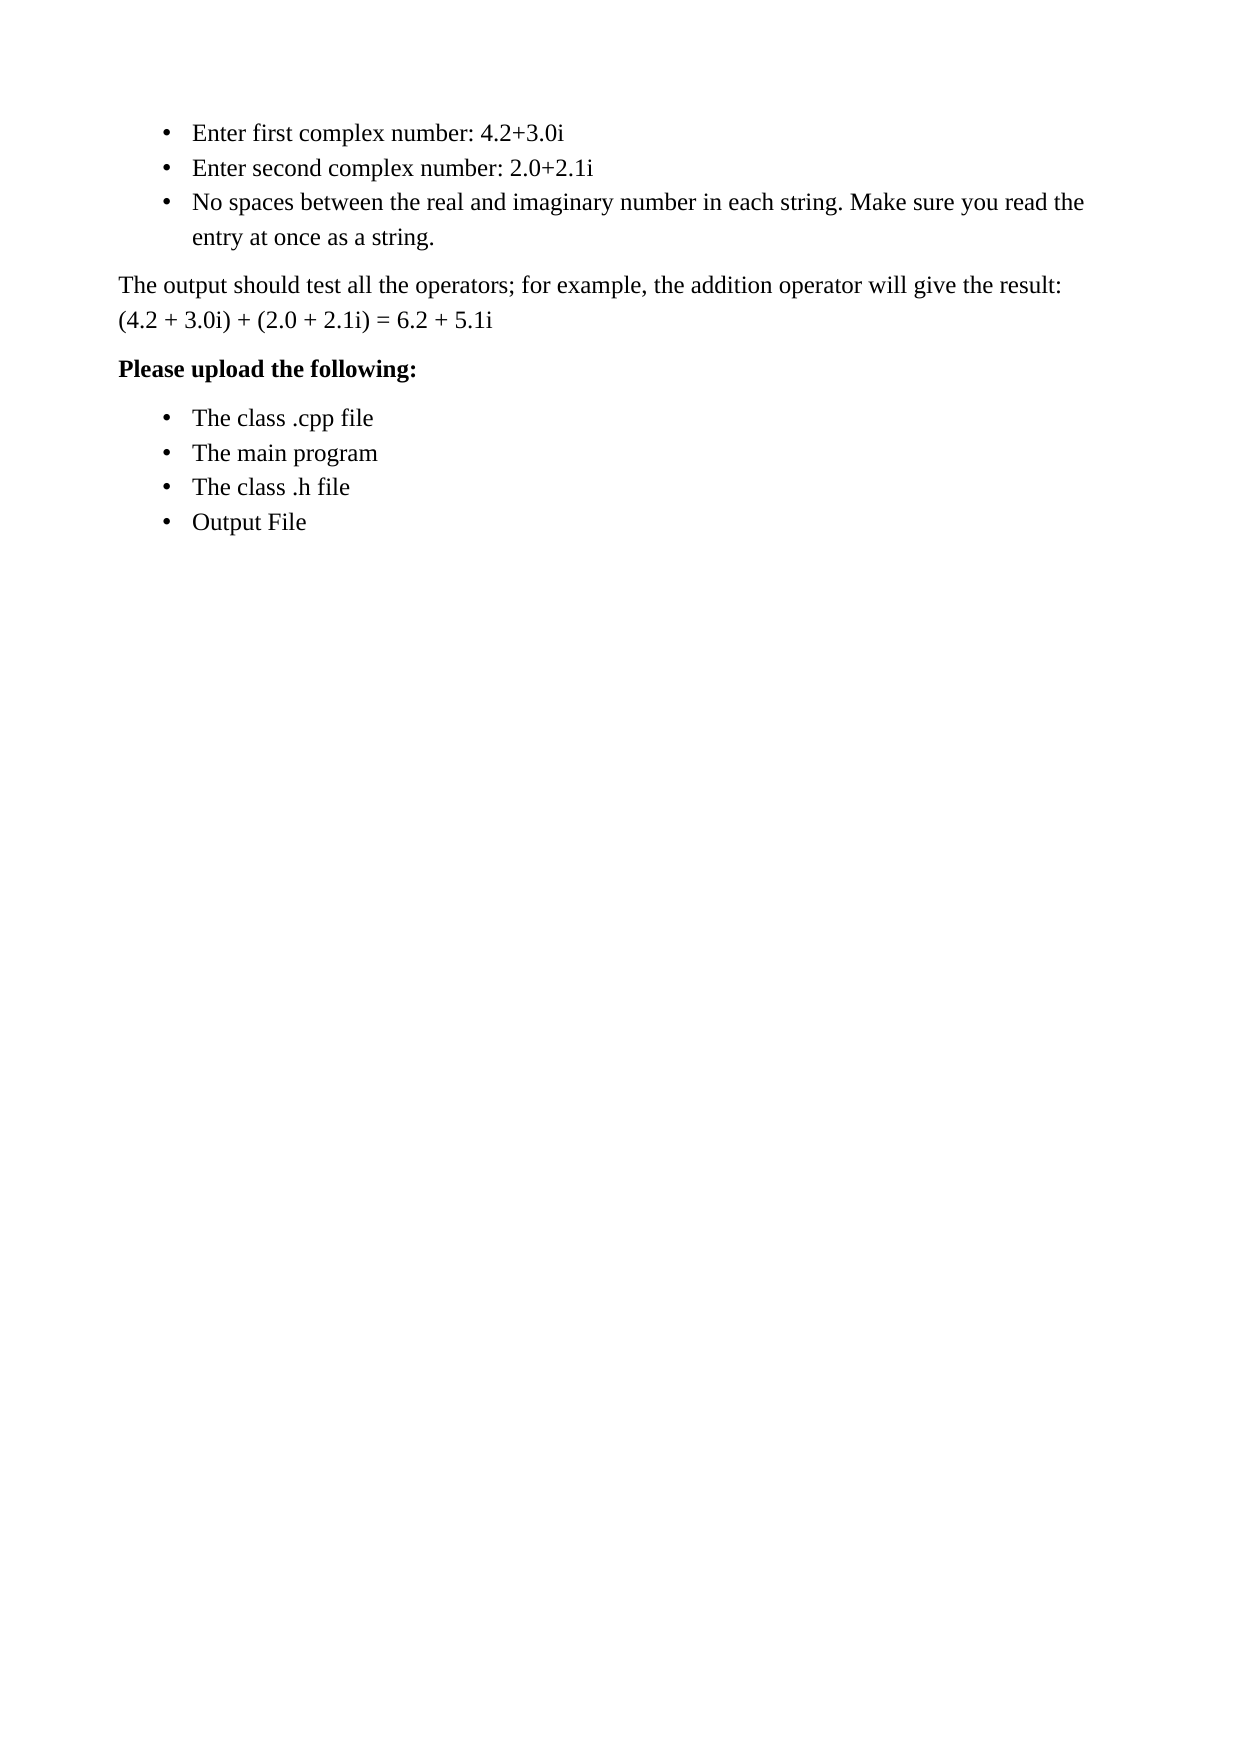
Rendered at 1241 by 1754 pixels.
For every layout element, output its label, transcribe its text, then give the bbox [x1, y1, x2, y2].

list Enter first complex number: 4.2+3.0i [162, 118, 1122, 147]
list The class .cpp file [162, 403, 1122, 432]
list The class .h file [162, 472, 1122, 501]
list No spaces between the real and imaginary number in each string. Make sure you read the entry at once as a string. [162, 187, 1122, 250]
text Please upload the following: [118, 354, 1122, 383]
list Output File [162, 507, 1122, 535]
text The output should test all the operators; for example, the addition operator will give the result: (4.2 + 3.0i) + (2.0 + 2.1i) = 6.2 + 5.1i [118, 271, 1122, 334]
list The main program [162, 438, 1122, 466]
list Enter second complex number: 2.0+2.1i [162, 153, 1122, 181]
